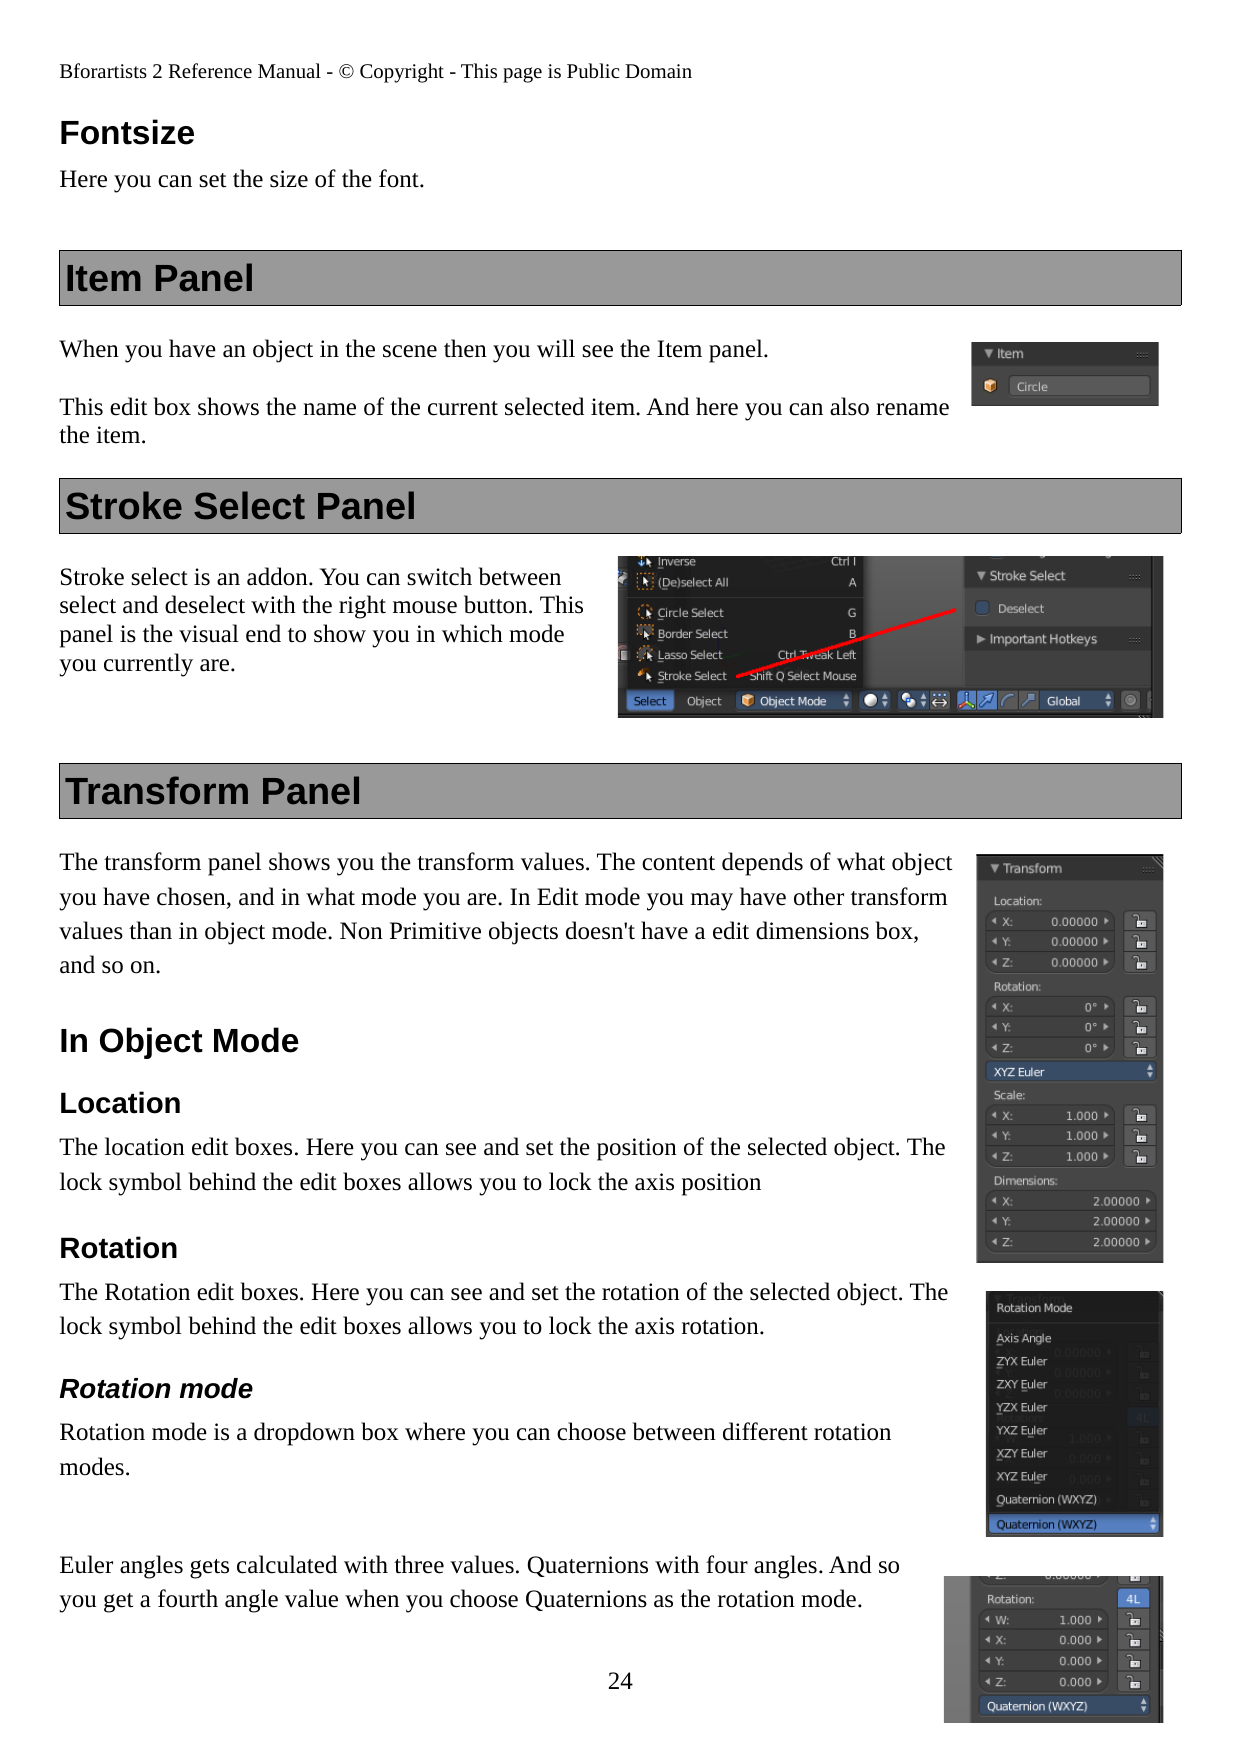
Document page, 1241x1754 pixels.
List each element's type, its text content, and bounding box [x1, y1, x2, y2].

subtitle Rotation [59, 1231, 1181, 1264]
picture [617, 556, 1164, 718]
text The location edit boxes. Here you can see and set the position of the selected object. The lock symbol behind the edit boxes allows you to lock the axis position [59, 1132, 976, 1196]
picture [985, 1291, 1164, 1537]
text When you have an object in the scene then you will see the Item panel. [59, 334, 1181, 363]
subtitle Location [59, 1086, 976, 1120]
table_header Stroke Select Panel [60, 479, 1181, 533]
subtitle Rotation mode [59, 1373, 985, 1405]
text The Rotation edit boxes. Here you can see and set the rotation of the selected object. The lock symbol behind the edit boxes allows you to lock the axis rotation. [59, 1277, 1181, 1340]
picture [976, 854, 1164, 1263]
text Rotation mode is a dropdown box where you can choose between different rotation modes. [59, 1417, 985, 1481]
subtitle [1164, 1086, 1181, 1120]
text Stroke select is an addon. You can switch between select and deselect with the right mouse button. This panel is the visual end to show you in which mode you currently are. [59, 562, 617, 677]
text Euler angles gets calculated with three values. Quaternions with four angles. And so you get a fourth angle value when you choose Quaternions as the rotation mode. [59, 1550, 1181, 1613]
text Here you can set the size of the font. [59, 164, 1181, 192]
text This edit box shows the name of the current selected item. And here you can also rename the item. [59, 392, 1181, 449]
text The transform panel shows you the transform values. The content depends of what object you have chosen, and in what mode you are. In Edit mode you may have other transform values than in object mode. Non Primitive objects doesn't have a edit dimensions box, and so on. [59, 847, 1181, 979]
table_header Transform Panel [60, 764, 1181, 818]
subtitle [1164, 1373, 1181, 1405]
picture [943, 1576, 1164, 1723]
table_header Item Panel [60, 251, 1181, 305]
subtitle In Object Mode [59, 1021, 976, 1059]
picture [971, 342, 1159, 406]
subtitle Fontsize [59, 113, 1181, 151]
subtitle [1164, 1021, 1181, 1059]
